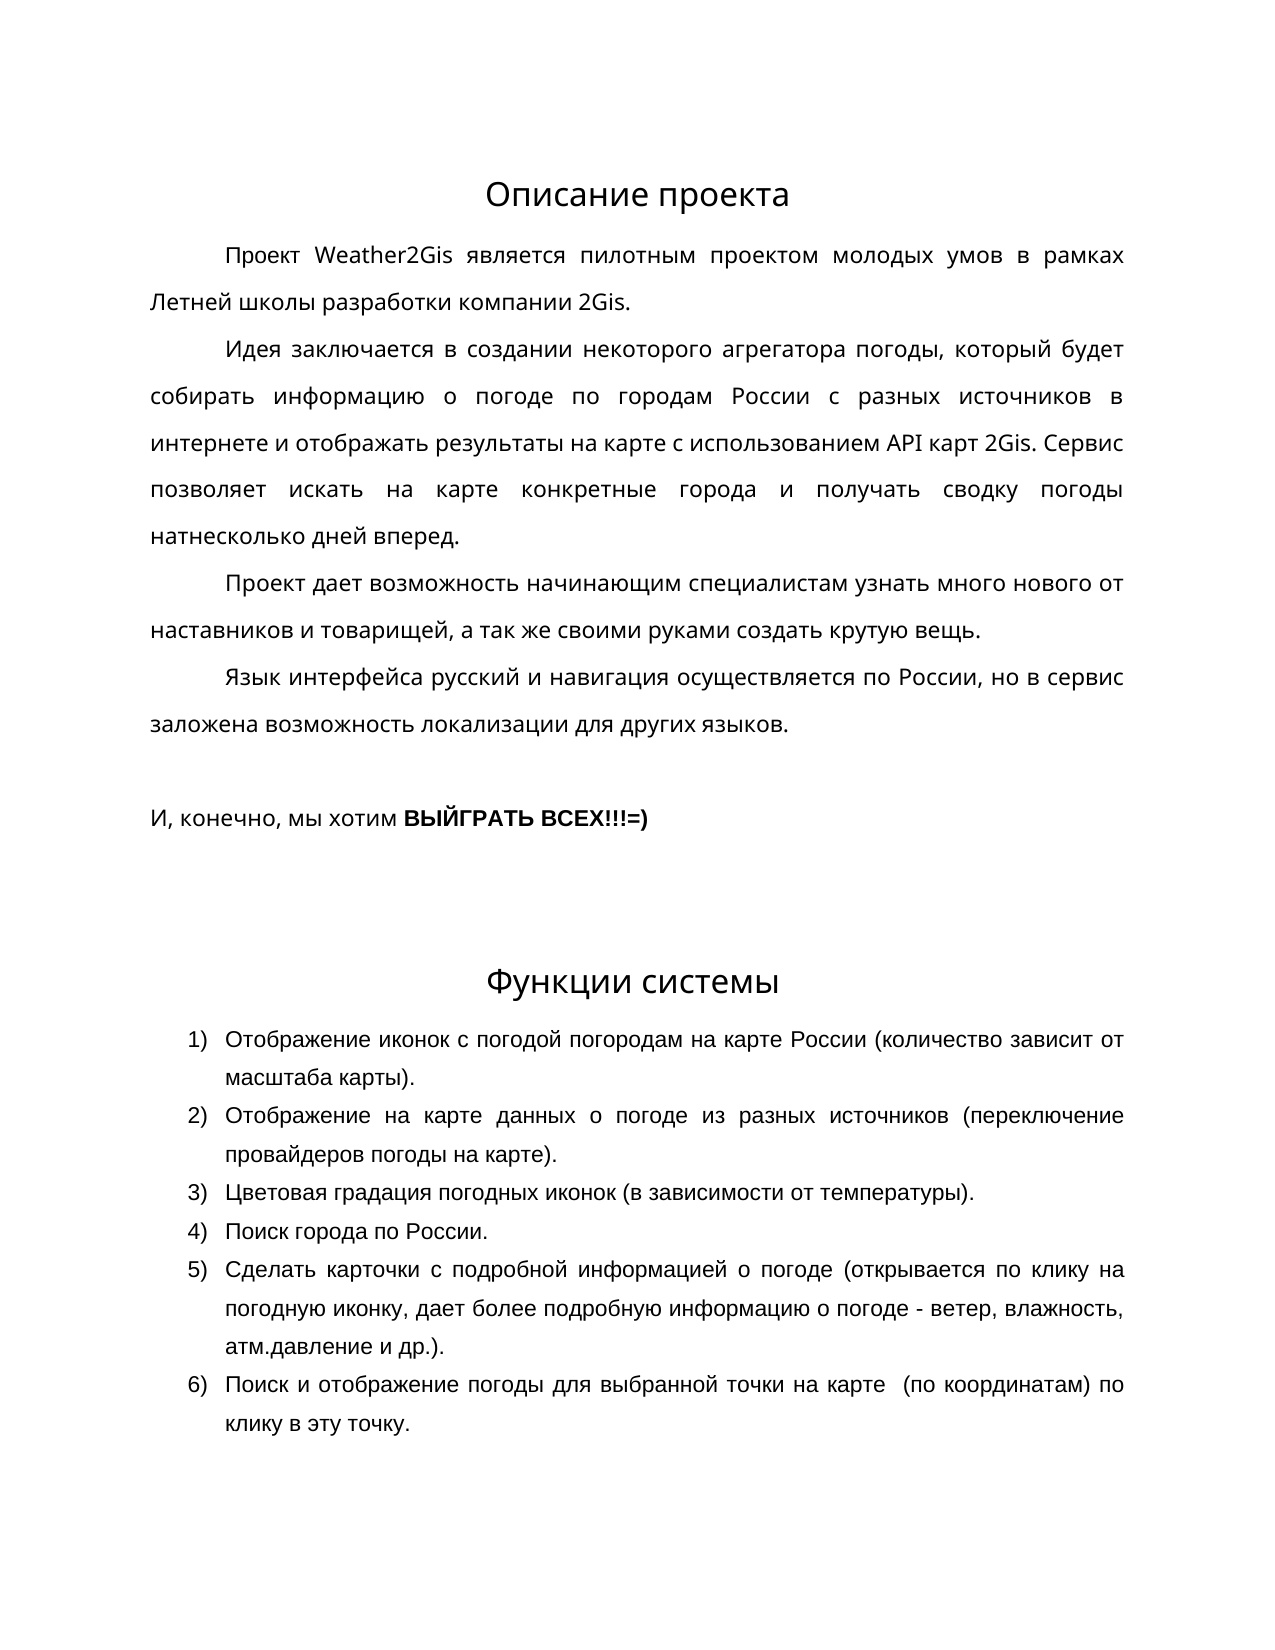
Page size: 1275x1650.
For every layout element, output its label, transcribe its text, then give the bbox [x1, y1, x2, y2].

list Отображение иконок с погодой погородам на карте России (количество зависит от масштаба карты). [187, 1026, 1125, 1090]
text Проект Weather2Gis является пилотным проектом молодых умов в рамках Летней школы разработки компании 2Gis. [150, 239, 1125, 317]
subtitle Описание проекта [150, 171, 1125, 216]
text Язык интерфейса русский и навигация осуществляется по России, но в сервис заложена возможность локализации для других языков. [150, 661, 1125, 739]
text И, конечно, мы хотим ВЫЙГРАТЬ ВСЕХ!!!=) [150, 801, 1125, 833]
list Поиск города по России. [187, 1218, 1125, 1244]
list Сделать карточки с подробной информацией о погоде (открывается по клику на погодную иконку, дает более подробную информацию о погоде - ветер, влажность, атм.давление и др.). [187, 1257, 1125, 1359]
list Цветовая градация погодных иконок (в зависимости от температуры). [187, 1180, 1125, 1206]
text Проект дает возможность начинающим специалистам узнать много нового от наставников и товарищей, а так же своими руками создать крутую вещь. [150, 567, 1125, 645]
subtitle Функции системы [150, 958, 1125, 1003]
list Отображение на карте данных о погоде из разных источников (переключение провайдеров погоды на карте). [187, 1103, 1125, 1167]
text Идея заключается в создании некоторого агрегатора погоды, который будет собирать информацию о погоде по городам России с разных источников в интернете и отображать результаты на карте с использованием API карт 2Gis. Сервис позволяет искать на карте конкретные города и получать сводку погоды натнесколько дней вперед. [150, 333, 1125, 551]
list Поиск и отображение погоды для выбранной точки на карте (по координатам) по клику в эту точку. [187, 1372, 1125, 1436]
